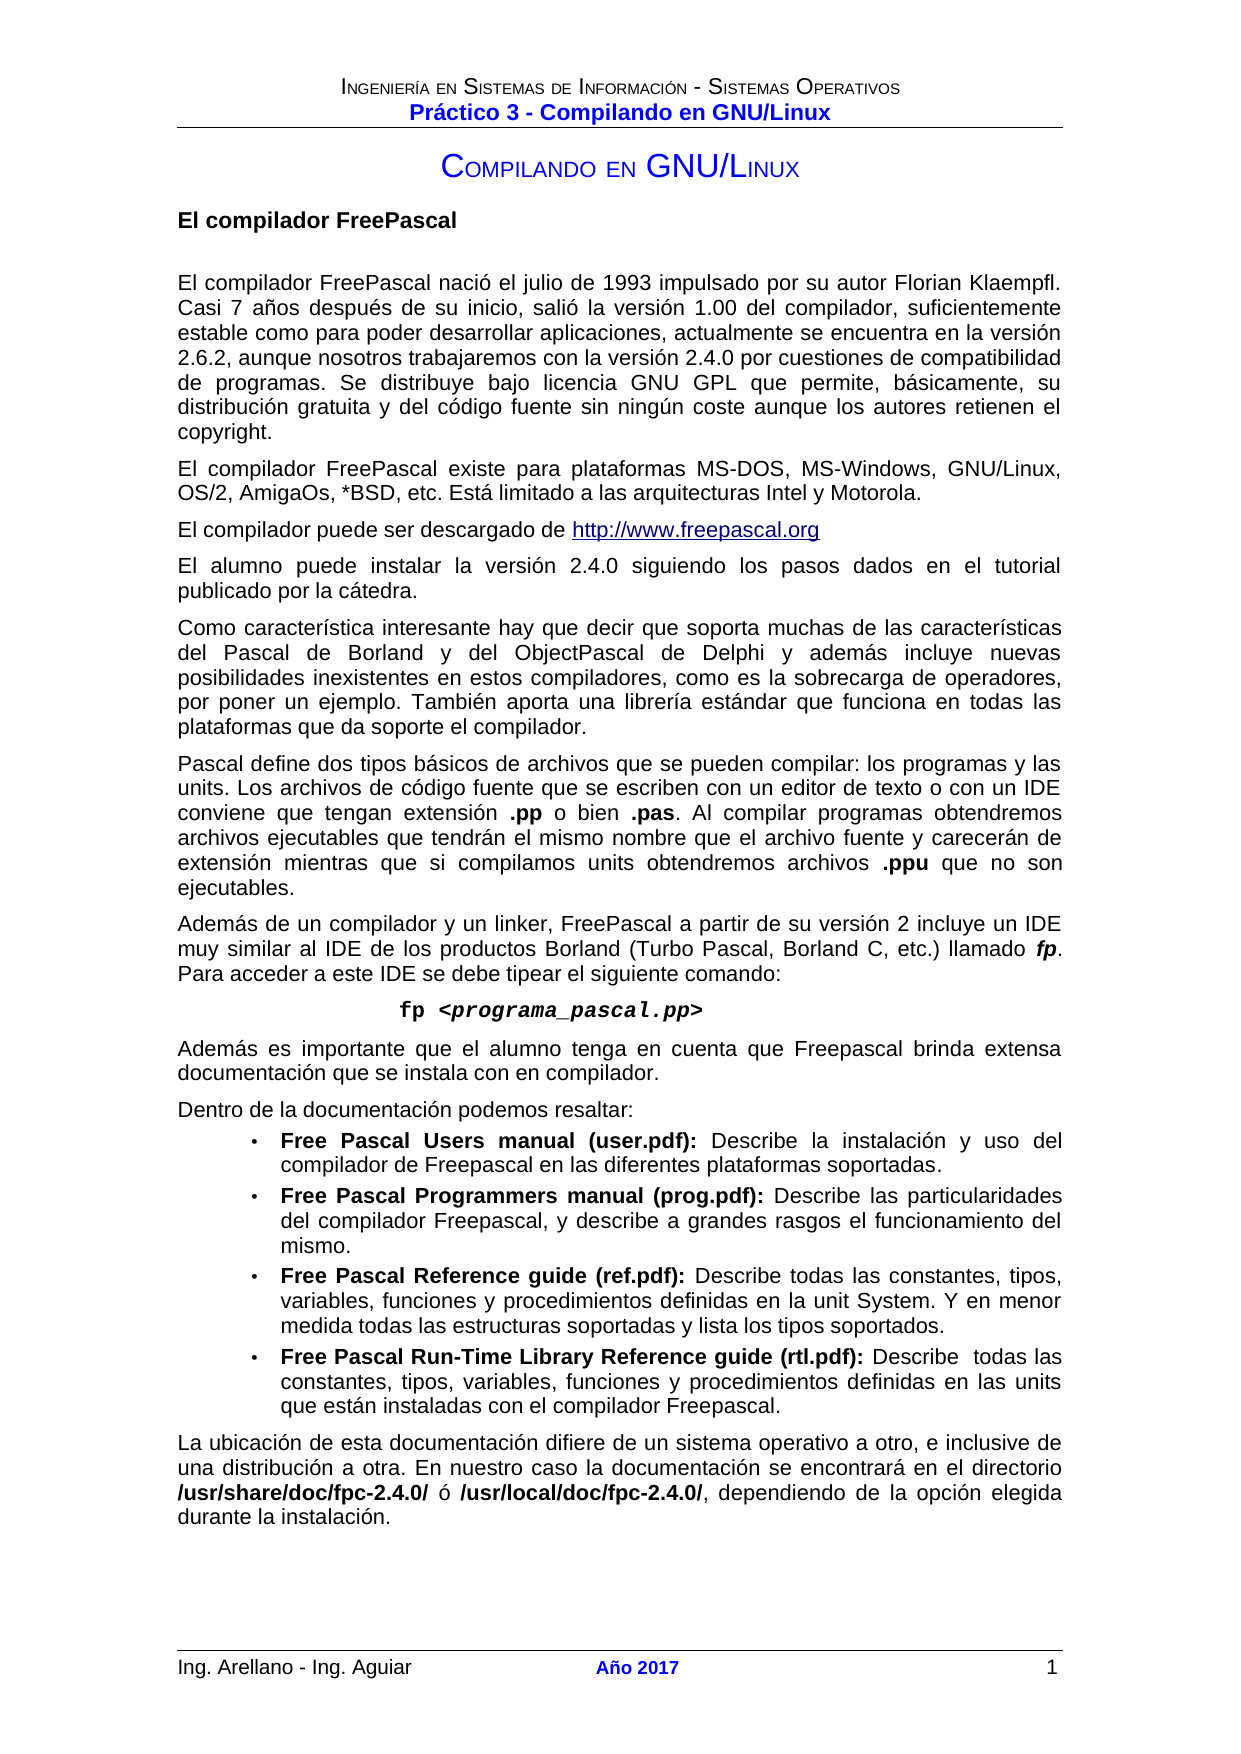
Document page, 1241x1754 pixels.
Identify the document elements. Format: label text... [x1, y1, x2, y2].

list Free Pascal Programmers manual (prog.pdf): Describe las particularidades del compilador Freepascal, y describe a grandes rasgos el funcionamiento del mismo. [251, 1184, 1063, 1258]
text El alumno puede instalar la versión 2.4.0 siguiendo los pasos dados en el tutorial publicado por la cátedra. [177, 554, 1063, 603]
text Como característica interesante hay que decir que soporta muchas de las características del Pascal de Borland y del ObjectPascal de Delphi y además incluye nuevas posibilidades inexistentes en estos compiladores, como es la sobrecarga de operadores, por poner un ejemplo. También aporta una librería estándar que funciona en todas las plataformas que da soporte el compilador. [177, 615, 1063, 739]
text El compilador FreePascal existe para plataformas MS-DOS, MS-Windows, GNU/Linux, OS/2, AmigaOs, *BSD, etc. Está limitado a las arquitecturas Intel y Motorola. [177, 456, 1063, 506]
list Free Pascal Run-Time Library Reference guide (rtl.pdf): Describe todas las constantes, tipos, variables, funciones y procedimientos definidas en las units que están instaladas con el compilador Freepascal. [251, 1344, 1063, 1419]
list Free Pascal Users manual (user.pdf): Describe la instalación y uso del compilador de Freepascal en las diferentes plataformas soportadas. [251, 1128, 1063, 1178]
text El compilador FreePascal nació el julio de 1993 impulsado por su autor Florian Klaempfl. Casi 7 años después de su inicio, salió la versión 1.00 del compilador, suficientemente estable como para poder desarrollar aplicaciones, actualmente se encuentra en la versión 2.6.2, aunque nosotros trabajaremos con la versión 2.4.0 por cuestiones de compatibilidad de programas. Se distribuye bajo licencia GNU GPL que permite, básicamente, su distribución gratuita y del código fuente sin ningún coste aunque los autores retienen el copyright. [177, 271, 1063, 444]
text fp <programa_pascal.pp> [177, 998, 1063, 1024]
text Además es importante que el alumno tenga en cuenta que Freepascal brinda extensa documentación que se instala con en compilador. [177, 1036, 1063, 1086]
text Compilando en GNU/Linux [177, 148, 1063, 185]
text El compilador FreePascal [177, 208, 1063, 233]
text La ubicación de esta documentación difiere de un sistema operativo a otro, e inclusive de una distribución a otra. En nuestro caso la documentación se encontrará en el directorio /usr/share/doc/fpc-2.4.0/ ó /usr/local/doc/fpc-2.4.0/, dependiendo de la opción elegida durante la instalación. [177, 1430, 1063, 1529]
text El compilador puede ser descargado de http://www.freepascal.org [177, 517, 1063, 542]
text Dentro de la documentación podemos resaltar: [177, 1097, 1063, 1122]
text Además de un compilador y un linker, FreePascal a partir de su versión 2 incluye un IDE muy similar al IDE de los productos Borland (Turbo Pascal, Borland C, etc.) llamado fp. Para acceder a este IDE se debe tipear el siguiente comando: [177, 912, 1063, 986]
text Pascal define dos tipos básicos de archivos que se pueden compilar: los programas y las units. Los archivos de código fuente que se escriben con un editor de texto o con un IDE conviene que tengan extensión .pp o bien .pas. Al compilar programas obtendremos archivos ejecutables que tendrán el mismo nombre que el archivo fuente y carecerán de extensión mientras que si compilamos units obtendremos archivos .ppu que no son ejecutables. [177, 751, 1063, 900]
list Free Pascal Reference guide (ref.pdf): Describe todas las constantes, tipos, variables, funciones y procedimientos definidas en la unit System. Y en menor medida todas las estructuras soportadas y lista los tipos soportados. [251, 1264, 1063, 1338]
